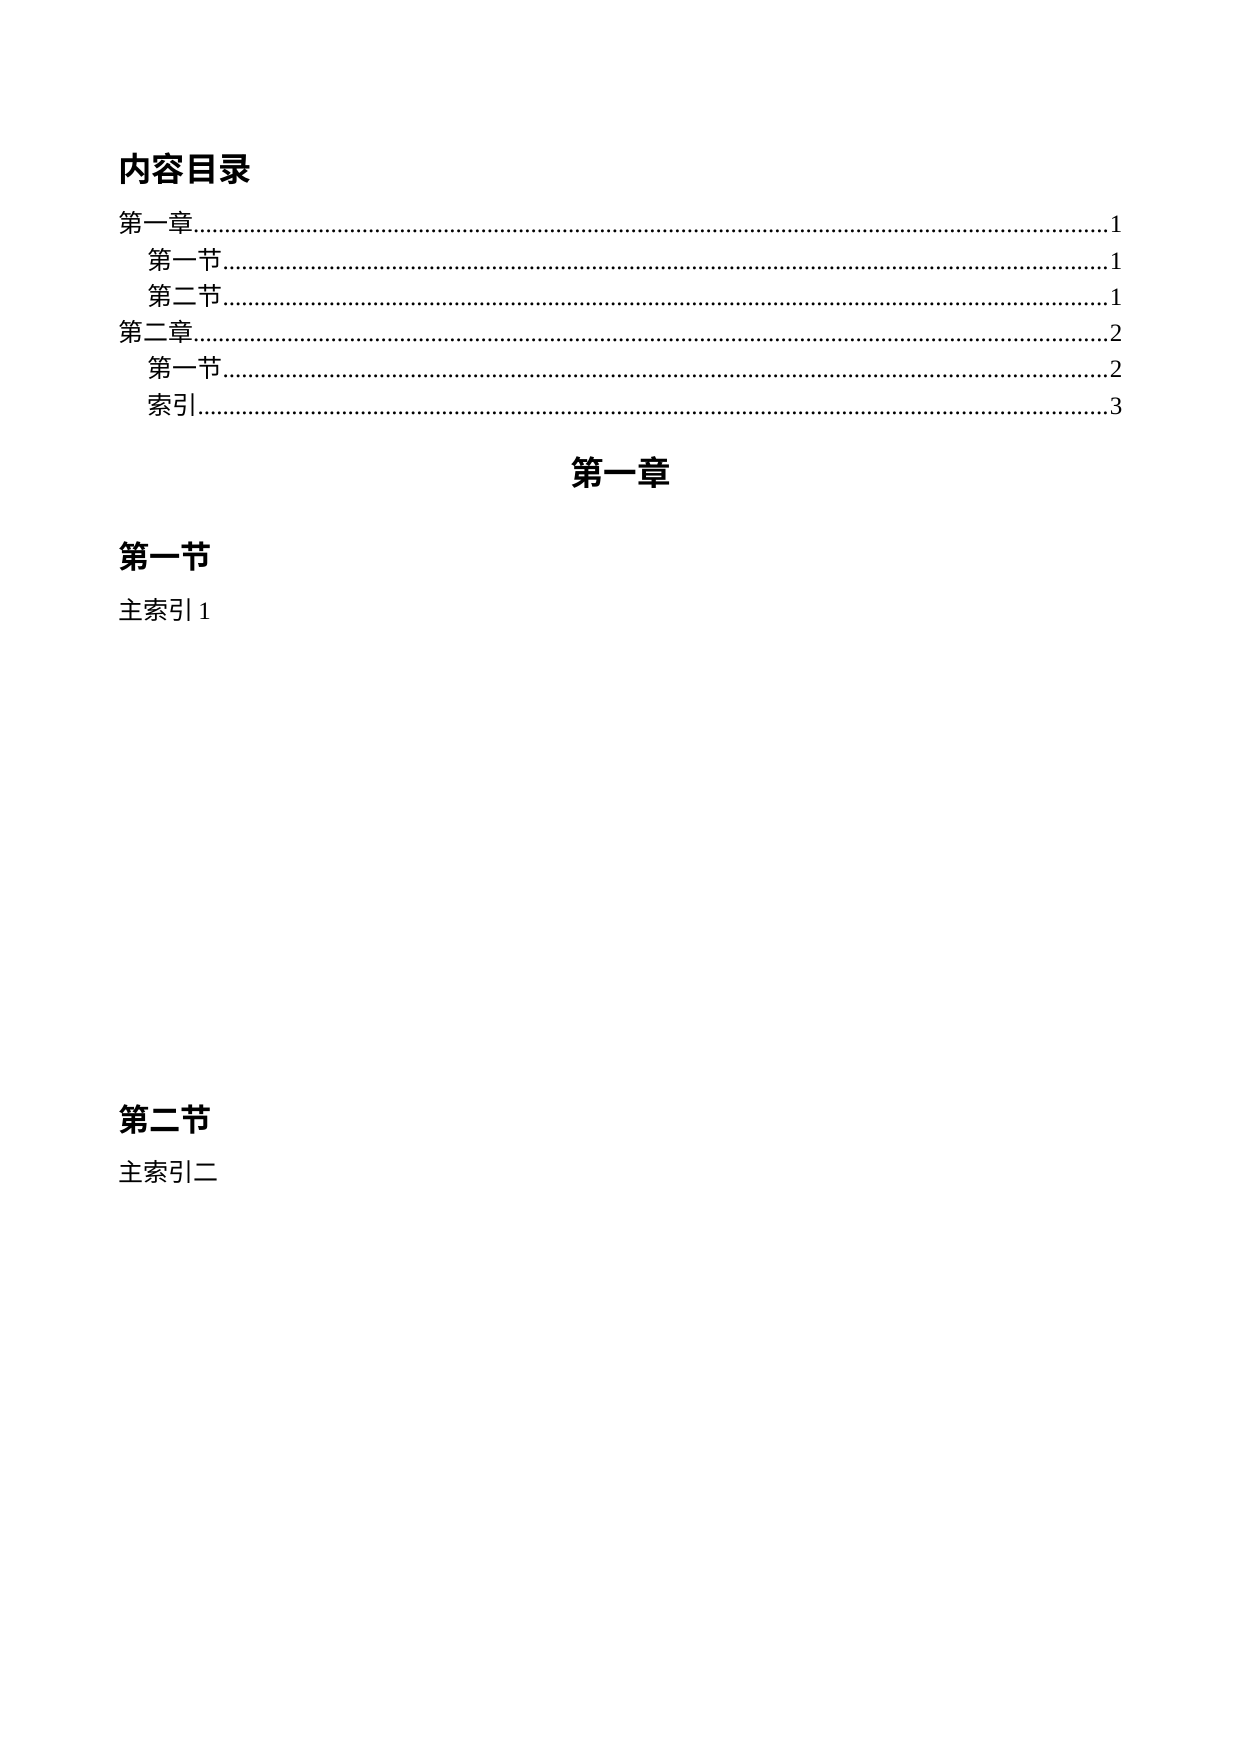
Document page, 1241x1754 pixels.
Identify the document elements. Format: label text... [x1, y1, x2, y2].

subtitle 内容目录 [118, 143, 1122, 191]
subtitle 第一节 [118, 532, 1122, 578]
text 第一节 1 [148, 240, 1122, 276]
text 主索引二 [118, 1152, 1122, 1189]
text 第一章 1 [118, 204, 1122, 240]
subtitle 第一章 [118, 446, 1122, 495]
text 主索引1 [118, 590, 1122, 626]
text 第二节 1 [148, 276, 1122, 313]
text 第二章 2 [118, 313, 1122, 349]
text 索引 3 [148, 385, 1122, 421]
subtitle 第二节 [118, 1095, 1122, 1140]
text 第一节 2 [148, 349, 1122, 385]
